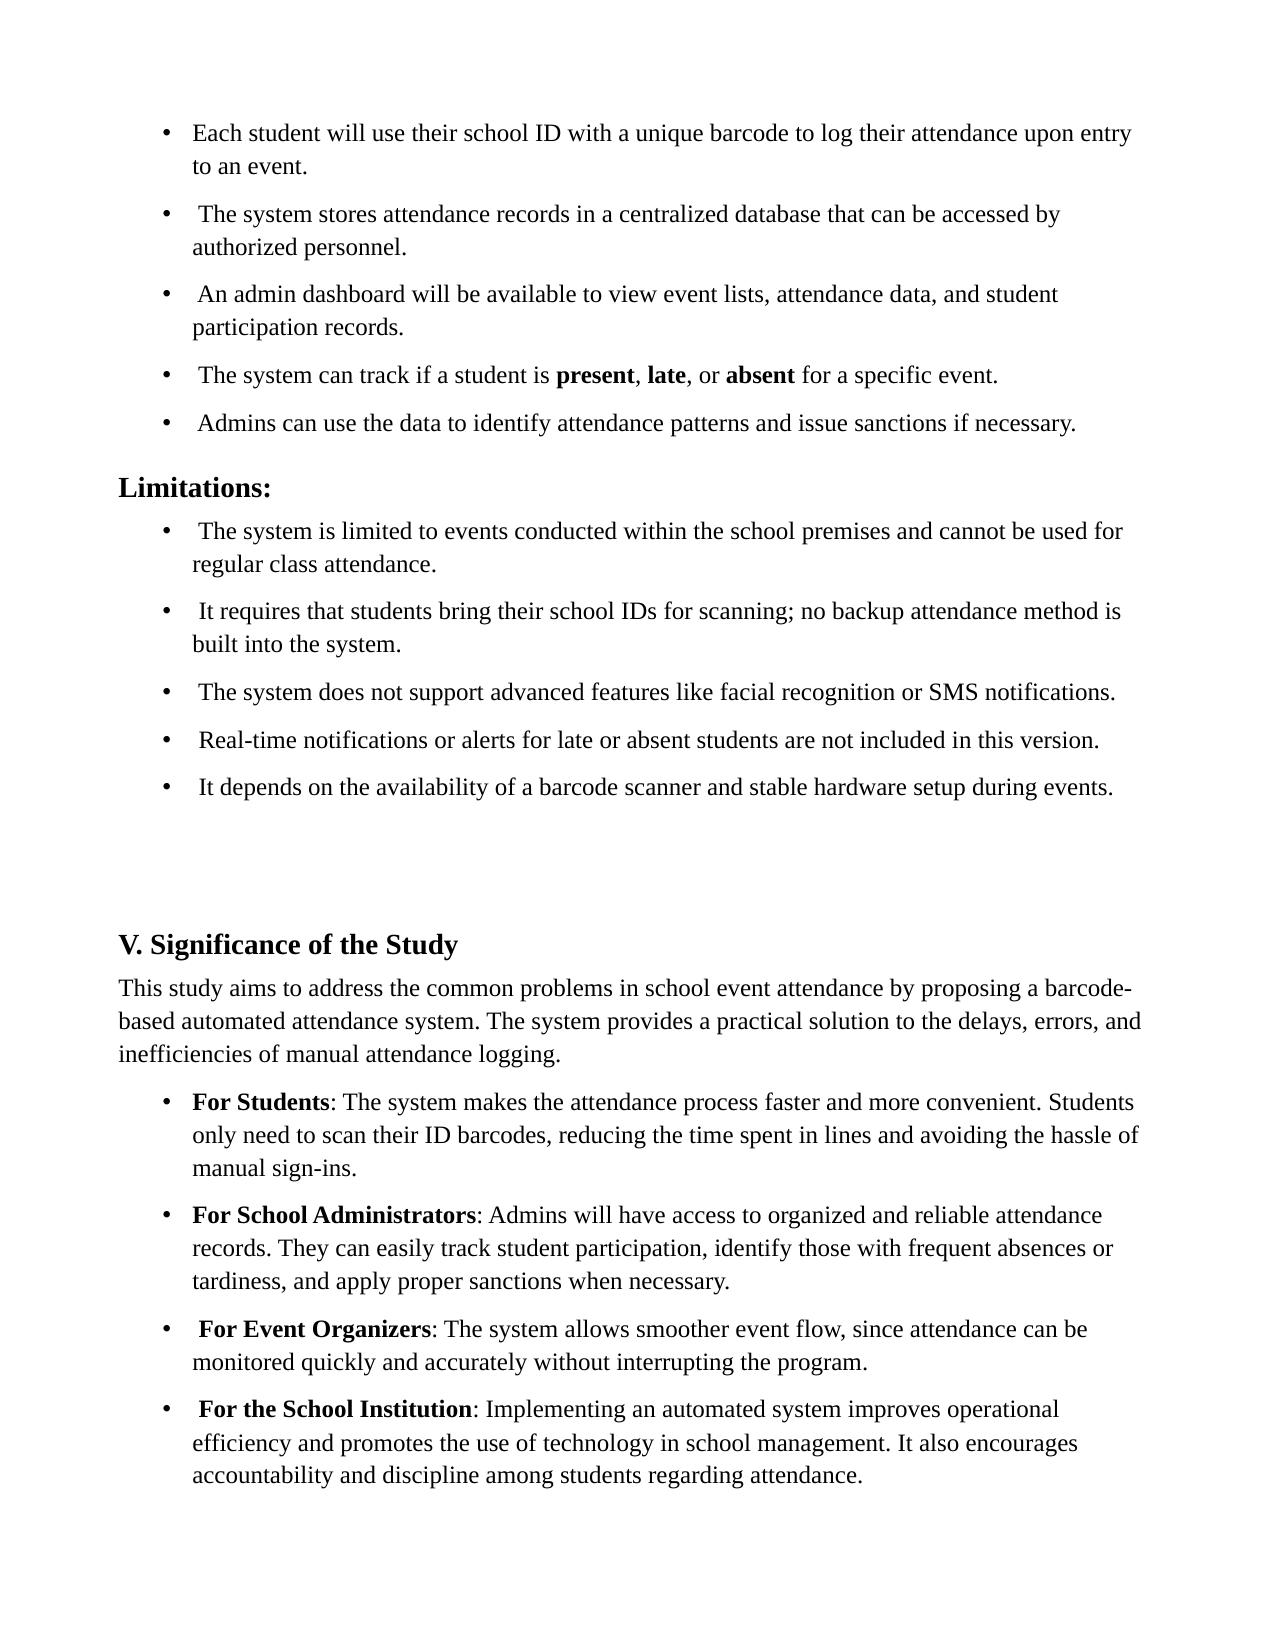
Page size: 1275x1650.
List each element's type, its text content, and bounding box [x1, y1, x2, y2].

list It requires that students bring their school IDs for scanning; no backup attendance method is built into the system. [162, 596, 1157, 658]
subtitle V. Significance of the Study [118, 927, 1157, 961]
list Each student will use their school ID with a unique barcode to log their attendance upon entry to an event. [162, 118, 1157, 180]
list The system is limited to events conducted within the school premises and cannot be used for regular class attendance. [162, 516, 1157, 578]
list The system stores attendance records in a centralized database that can be accessed by authorized personnel. [162, 199, 1157, 261]
list It depends on the availability of a barcode scanner and stable hardware setup during events. [162, 772, 1157, 801]
list For the School Institution: Implementing an automated system improves operational efficiency and promotes the use of technology in school management. It also encourages accountability and discipline among students regarding attendance. [162, 1394, 1157, 1489]
list Real-time notifications or alerts for late or absent students are not included in this version. [162, 725, 1157, 753]
list For School Administrators: Admins will have access to organized and reliable attendance records. They can easily track student participation, identify those with frequent absences or tardiness, and apply proper sanctions when necessary. [162, 1200, 1157, 1295]
list For Event Organizers: The system allows smoother event flow, since attendance can be monitored quickly and accurately without interrupting the program. [162, 1314, 1157, 1376]
list Admins can use the data to identify attendance patterns and issue sanctions if necessary. [162, 408, 1157, 436]
list The system does not support advanced features like facial recognition or SMS notifications. [162, 677, 1157, 706]
list The system can track if a student is present, late, or absent for a specific event. [162, 360, 1157, 389]
list An admin dashboard will be available to view event lists, attendance data, and student participation records. [162, 279, 1157, 341]
text This study aims to address the common problems in school event attendance by proposing a barcode-based automated attendance system. The system provides a practical solution to the delays, errors, and inefficiencies of manual attendance logging. [118, 973, 1157, 1068]
subtitle Limitations: [118, 470, 1157, 503]
list For Students: The system makes the attendance process faster and more convenient. Students only need to scan their ID barcodes, reducing the time spent in lines and avoiding the hassle of manual sign-ins. [162, 1087, 1157, 1181]
